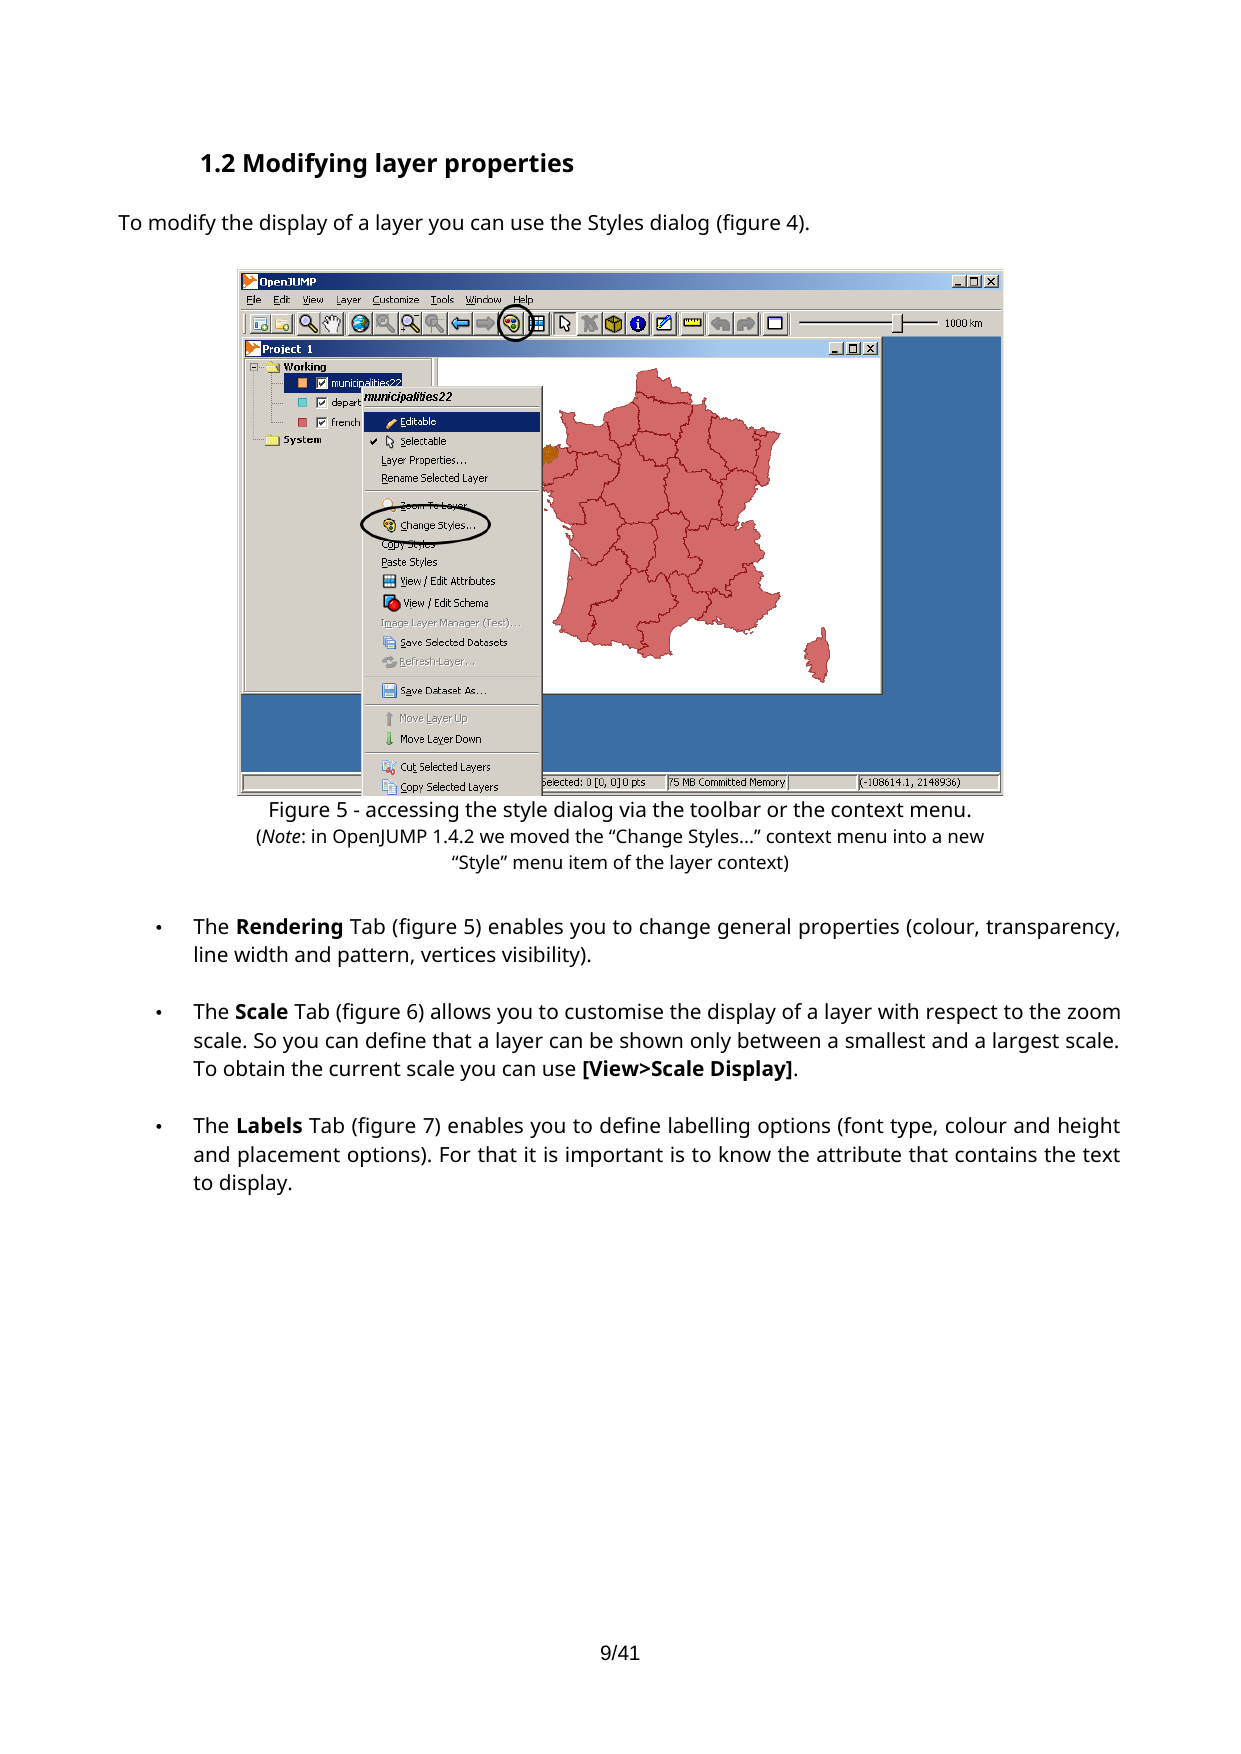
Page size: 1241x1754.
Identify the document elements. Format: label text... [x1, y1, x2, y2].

list The Rendering Tab (figure 5) enables you to change general properties (colour, transparency, line width and pattern, vertices visibility). [156, 912, 1122, 969]
text To modify the display of a layer you can use the Styles dialog (figure 4). [118, 208, 1122, 236]
picture [237, 269, 1004, 796]
list The Labels Tab (figure 7) enables you to define labelling options (font type, colour and height and placement options). For that it is important is to know the attribute that contains the text to display. [156, 1111, 1122, 1197]
text Figure 4 - accessing the style dialog via the toolbar or the context menu. (Note: in OpenJUMP 1.4.2 we moved the “Change Styles...” context menu into a new “Style” menu item of the layer context) [248, 796, 992, 875]
list The Scale Tab (figure 6) allows you to customise the display of a layer with respect to the zoom scale. So you can define that a layer can be shown only between a smallest and a largest scale. To obtain the current scale you can use [View>Scale Display]. [156, 997, 1122, 1083]
list Modifying layer properties [193, 145, 1122, 179]
